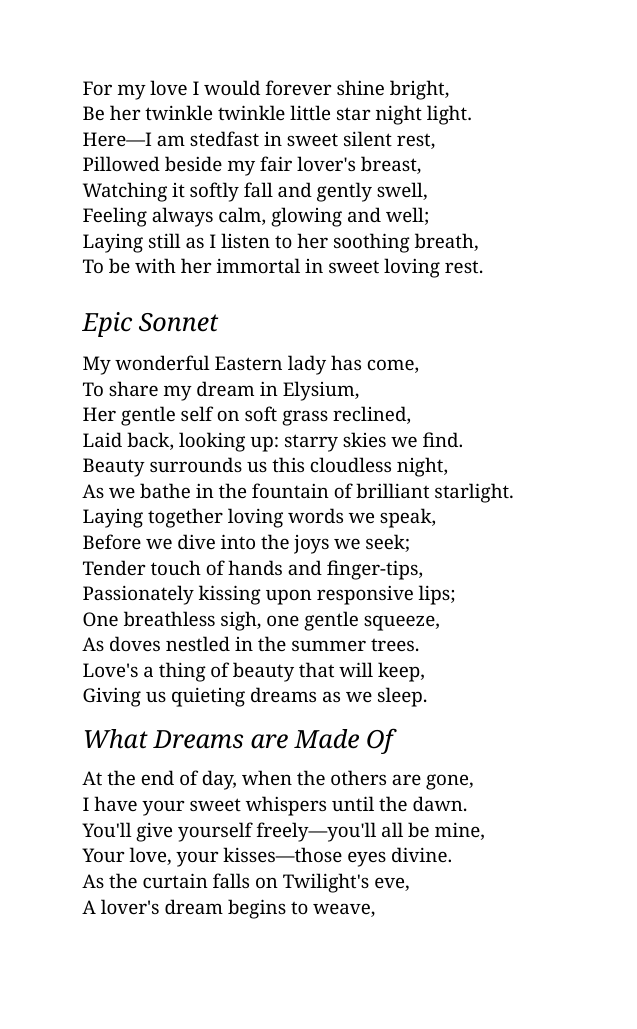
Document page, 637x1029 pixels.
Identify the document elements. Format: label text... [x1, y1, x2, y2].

text One breathless sigh, one gentle squeeze, [82, 606, 568, 631]
text For my love I would forever shine bright, [82, 75, 568, 101]
text Pillowed beside my fair lover's breast, [82, 152, 568, 177]
text Passionately kissing upon responsive lips; [82, 580, 568, 606]
text My wonderful Eastern lady has come, [82, 351, 568, 376]
text A lover's dream begins to weave, [82, 895, 568, 920]
text Laying together loving words we speak, [82, 504, 568, 529]
subtitle What Dreams are Made Of [82, 722, 568, 756]
text As doves nestled in the summer trees. [82, 631, 568, 657]
subtitle Epic Sonnet [82, 305, 568, 339]
text Beauty surrounds us this cloudless night, [82, 453, 568, 478]
text Laid back, looking up: starry skies we find. [82, 427, 568, 453]
text Before we dive into the joys we seek; [82, 529, 568, 555]
text Her gentle self on soft grass reclined, [82, 402, 568, 427]
text Laying still as I listen to her soothing breath, [82, 228, 568, 254]
text As we bathe in the fountain of brilliant starlight. [82, 478, 568, 504]
text Giving us quieting dreams as we sleep. [82, 682, 568, 708]
text You'll give yourself freely—you'll all be mine, [82, 817, 568, 842]
text Be her twinkle twinkle little star night light. [82, 101, 568, 126]
text I have your sweet whispers until the dawn. [82, 791, 568, 816]
text At the end of day, when the others are gone, [82, 765, 568, 791]
text Tender touch of hands and finger-tips, [82, 555, 568, 580]
text Watching it softly fall and gently swell, [82, 177, 568, 203]
text To be with her immortal in sweet loving rest. [82, 254, 568, 279]
text As the curtain falls on Twilight's eve, [82, 869, 568, 894]
text To share my dream in Elysium, [82, 376, 568, 402]
text Love's a thing of beauty that will keep, [82, 657, 568, 682]
text Here—I am stedfast in sweet silent rest, [82, 126, 568, 152]
text Feeling always calm, glowing and well; [82, 203, 568, 228]
text Your love, your kisses—those eyes divine. [82, 843, 568, 868]
